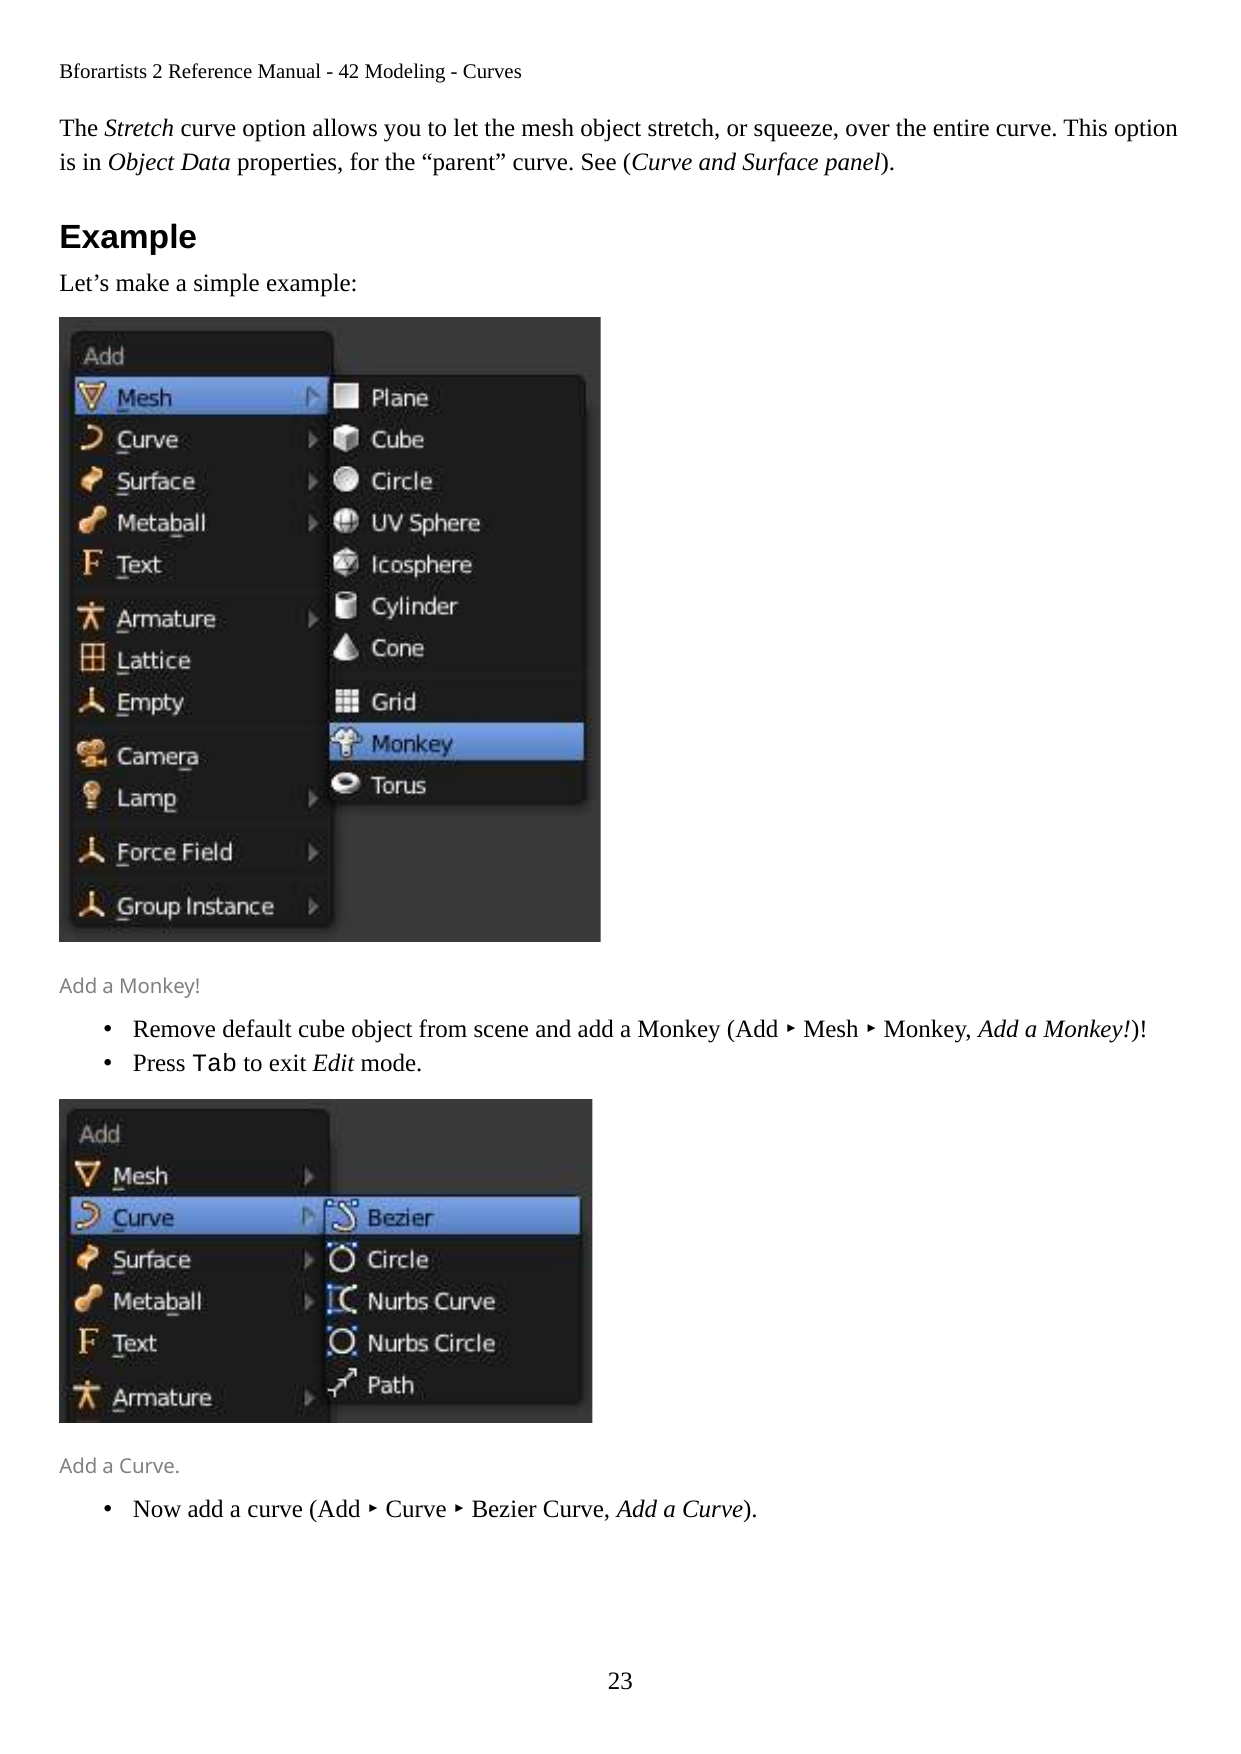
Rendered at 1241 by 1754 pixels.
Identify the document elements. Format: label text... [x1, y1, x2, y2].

text Let’s make a simple example: [59, 268, 1181, 297]
subtitle Example [59, 217, 1181, 256]
list Press Tab to exit Edit mode. [103, 1048, 1181, 1079]
text Add a Curve. [59, 1448, 1181, 1479]
text Add a Monkey! [59, 968, 1181, 999]
picture [59, 317, 601, 942]
picture [59, 1099, 593, 1423]
list Now add a curve (Add ‣ Curve ‣ Bezier Curve, Add a Curve). [103, 1494, 1181, 1523]
list Remove default cube object from scene and add a Monkey (Add ‣ Mesh ‣ Monkey, Add a Monkey!)! [103, 1014, 1181, 1042]
text The Stretch curve option allows you to let the mesh object stretch, or squeeze, over the entire curve. This option is in Object Data properties, for the “parent” curve. See (Curve and Surface panel). [59, 113, 1181, 176]
